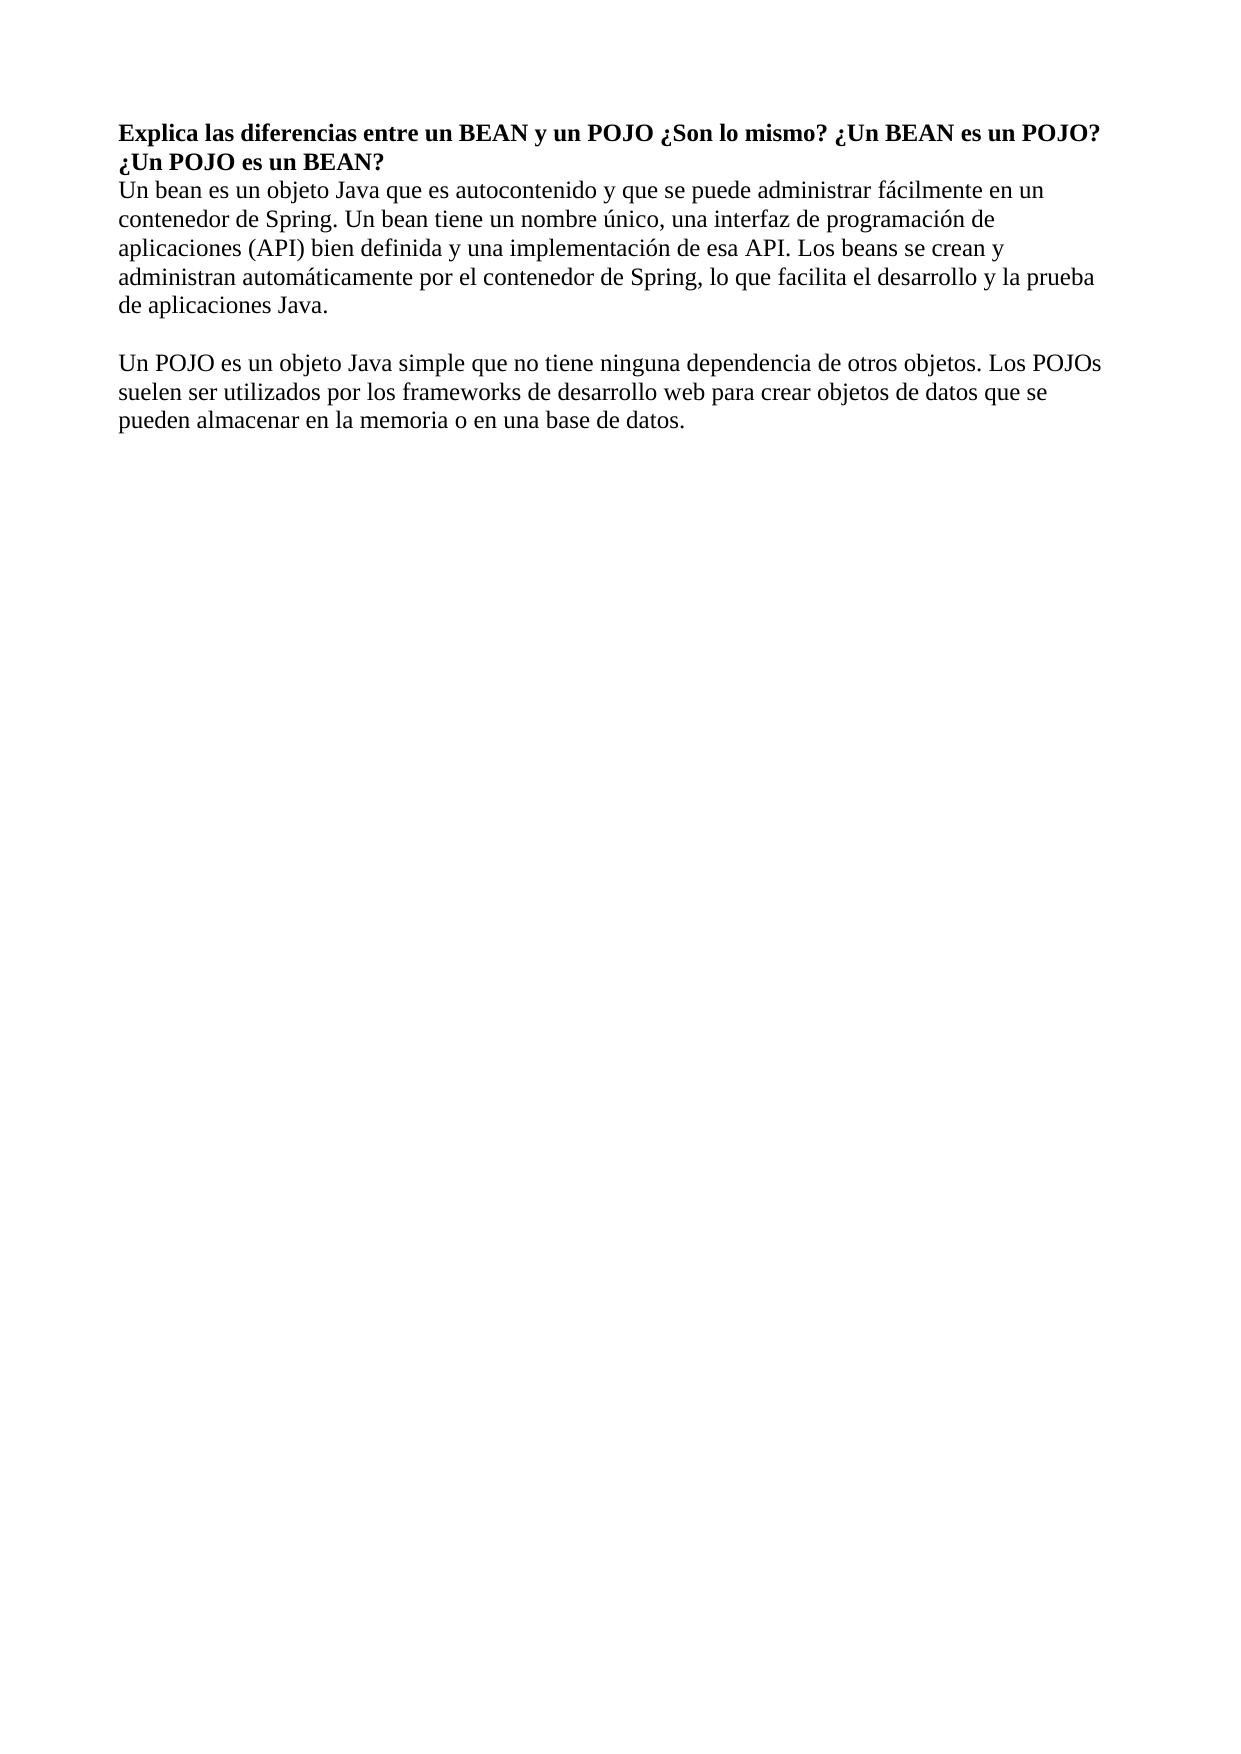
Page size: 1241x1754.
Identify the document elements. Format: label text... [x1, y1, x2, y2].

text Explica las diferencias entre un BEAN y un POJO ¿Son lo mismo? ¿Un BEAN es un POJO? ¿Un POJO es un BEAN? [118, 118, 1122, 176]
text Un POJO es un objeto Java simple que no tiene ninguna dependencia de otros objetos. Los POJOs suelen ser utilizados por los frameworks de desarrollo web para crear objetos de datos que se pueden almacenar en la memoria o en una base de datos. [118, 348, 1122, 434]
text Un bean es un objeto Java que es autocontenido y que se puede administrar fácilmente en un contenedor de Spring. Un bean tiene un nombre único, una interfaz de programación de aplicaciones (API) bien definida y una implementación de esa API. Los beans se crean y administran automáticamente por el contenedor de Spring, lo que facilita el desarrollo y la prueba de aplicaciones Java. [118, 176, 1122, 319]
